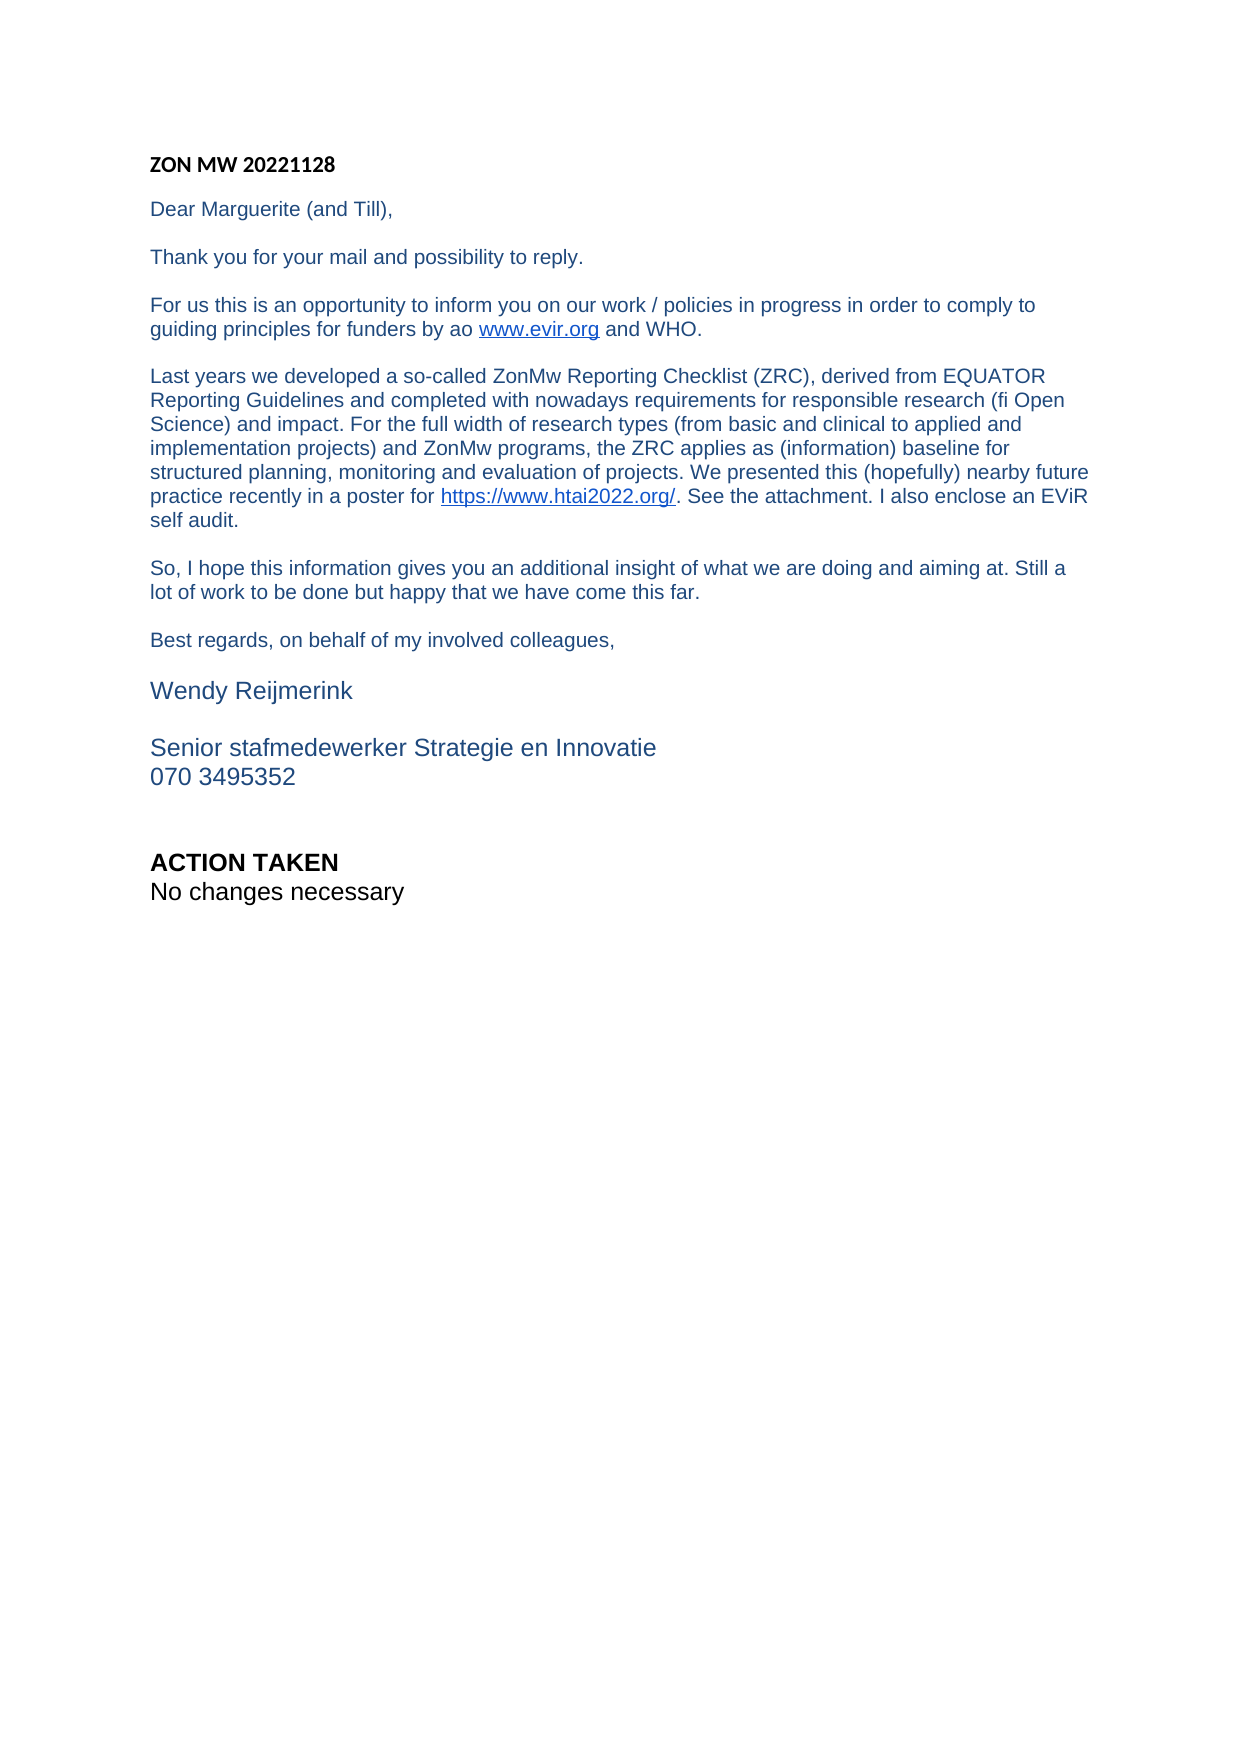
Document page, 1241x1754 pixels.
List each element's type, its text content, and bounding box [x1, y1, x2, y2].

text For us this is an opportunity to inform you on our work / policies in progress in order to comply to guiding principles for funders by ao www.evir.org and WHO. [150, 292, 1090, 340]
text ZON MW 20221128 [150, 150, 1090, 178]
text No changes necessary [150, 877, 1090, 906]
text Best regards, on behalf of my involved colleagues, [150, 628, 1090, 652]
text Dear Marguerite (and Till), [150, 197, 1090, 221]
text Thank you for your mail and possibility to reply. [150, 244, 1090, 268]
text Senior stafmedewerker Strategie en Innovatie [150, 733, 1090, 762]
text So, I hope this information gives you an additional insight of what we are doing and aiming at. Still a lot of work to be done but happy that we have come this far. [150, 556, 1090, 604]
text ACTION TAKEN [150, 848, 1090, 877]
text Last years we developed a so-called ZonMw Reporting Checklist (ZRC), derived from EQUATOR Reporting Guidelines and completed with nowadays requirements for responsible research (fi Open Science) and impact. For the full width of research types (from basic and clinical to applied and implementation projects) and ZonMw programs, the ZRC applies as (information) baseline for structured planning, monitoring and evaluation of projects. We presented this (hopefully) nearby future practice recently in a poster for https://www.htai2022.org/. See the attachment. I also enclose an EViR self audit. [150, 364, 1090, 532]
text Wendy Reijmerink [150, 676, 1090, 704]
text 070 3495352 [150, 762, 1090, 791]
